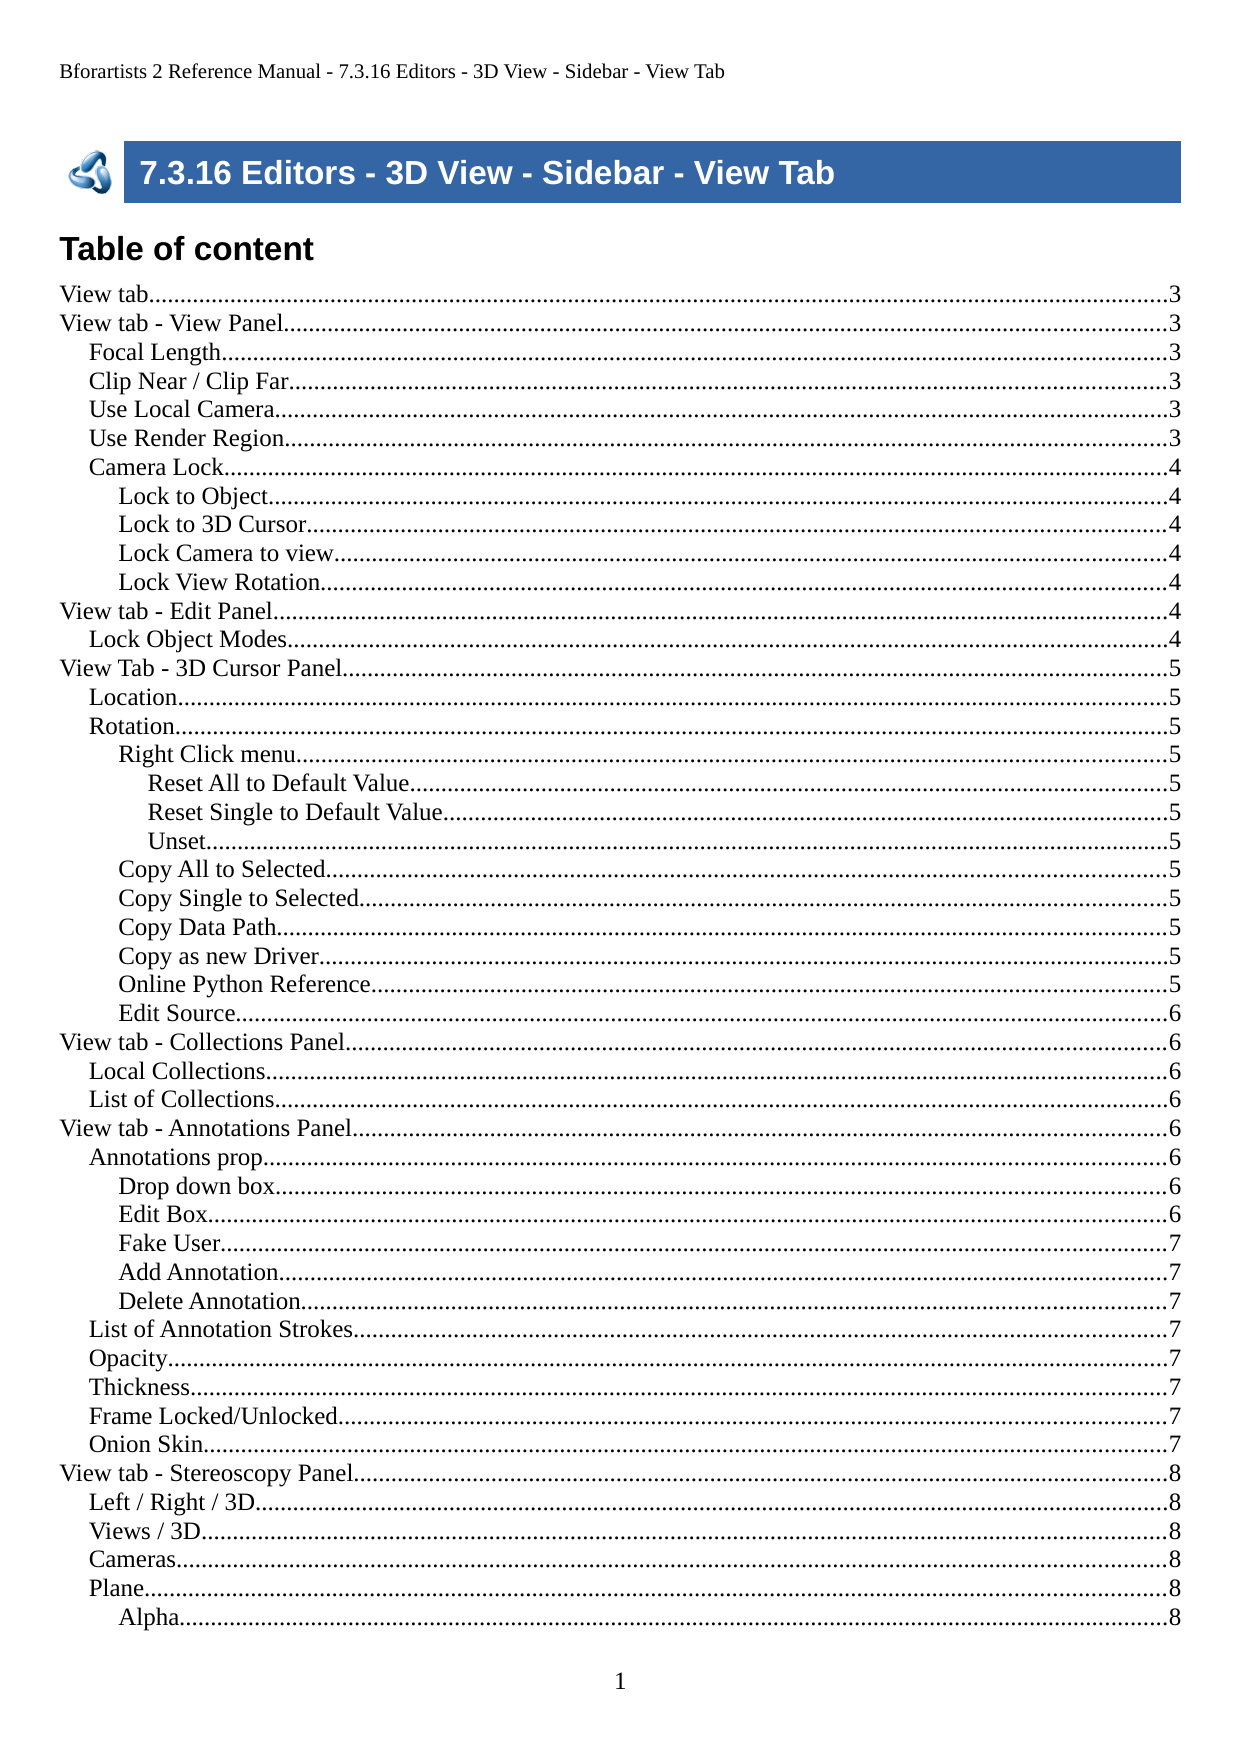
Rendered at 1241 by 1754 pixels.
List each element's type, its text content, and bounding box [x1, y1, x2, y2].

text Copy as new Driver 5 [118, 941, 1181, 969]
text View tab - View Panel 3 [59, 308, 1181, 337]
text Use Local Camera 3 [88, 394, 1181, 423]
text Camera Lock 4 [88, 452, 1181, 481]
text Online Python Reference 5 [118, 969, 1181, 998]
text Views / 3D 8 [88, 1516, 1181, 1544]
subtitle Table of content [59, 228, 1181, 267]
text Local Collections 6 [88, 1056, 1181, 1084]
text Edit Source 6 [118, 998, 1181, 1027]
text Copy All to Selected 5 [118, 854, 1181, 883]
text Onion Skin 7 [88, 1429, 1181, 1458]
text Lock to Object 4 [118, 481, 1181, 509]
text Edit Box 6 [118, 1199, 1181, 1228]
text Copy Data Path 5 [118, 912, 1181, 941]
text Lock View Rotation 4 [118, 567, 1181, 596]
text View Tab - 3D Cursor Panel 5 [59, 653, 1181, 682]
text List of Annotation Strokes 7 [88, 1314, 1181, 1343]
table_header 7.3.16 Editors - 3D View - Sidebar - View Tab [124, 141, 1181, 203]
text Clip Near / Clip Far 3 [88, 366, 1181, 394]
text Drop down box 6 [118, 1171, 1181, 1199]
text View tab 3 [59, 279, 1181, 308]
text Unset 5 [147, 826, 1181, 854]
text Lock Camera to view 4 [118, 538, 1181, 567]
table_header [59, 141, 124, 203]
text List of Collections 6 [88, 1084, 1181, 1113]
text Delete Annotation 7 [118, 1286, 1181, 1314]
text View tab - Edit Panel 4 [59, 596, 1181, 624]
text Opacity 7 [88, 1343, 1181, 1372]
text View tab - Collections Panel 6 [59, 1027, 1181, 1056]
text Focal Length 3 [88, 337, 1181, 366]
text Left / Right / 3D 8 [88, 1487, 1181, 1516]
text Location 5 [88, 682, 1181, 711]
text Fake User 7 [118, 1228, 1181, 1257]
text Frame Locked/Unlocked 7 [88, 1401, 1181, 1429]
text View tab - Annotations Panel 6 [59, 1113, 1181, 1142]
text Alpha 8 [118, 1602, 1181, 1631]
text Lock Object Modes 4 [88, 624, 1181, 653]
text Plane 8 [88, 1573, 1181, 1602]
text Cameras 8 [88, 1544, 1181, 1573]
text Lock to 3D Cursor 4 [118, 509, 1181, 538]
text Use Render Region 3 [88, 423, 1181, 452]
text Reset All to Default Value 5 [147, 768, 1181, 797]
text View tab - Stereoscopy Panel 8 [59, 1458, 1181, 1487]
picture [65, 147, 114, 197]
text Reset Single to Default Value 5 [147, 797, 1181, 826]
text Rotation 5 [88, 711, 1181, 739]
text Thickness 7 [88, 1372, 1181, 1401]
text Copy Single to Selected 5 [118, 883, 1181, 912]
text Add Annotation 7 [118, 1257, 1181, 1286]
text Right Click menu 5 [118, 739, 1181, 768]
text Annotations prop 6 [88, 1142, 1181, 1171]
